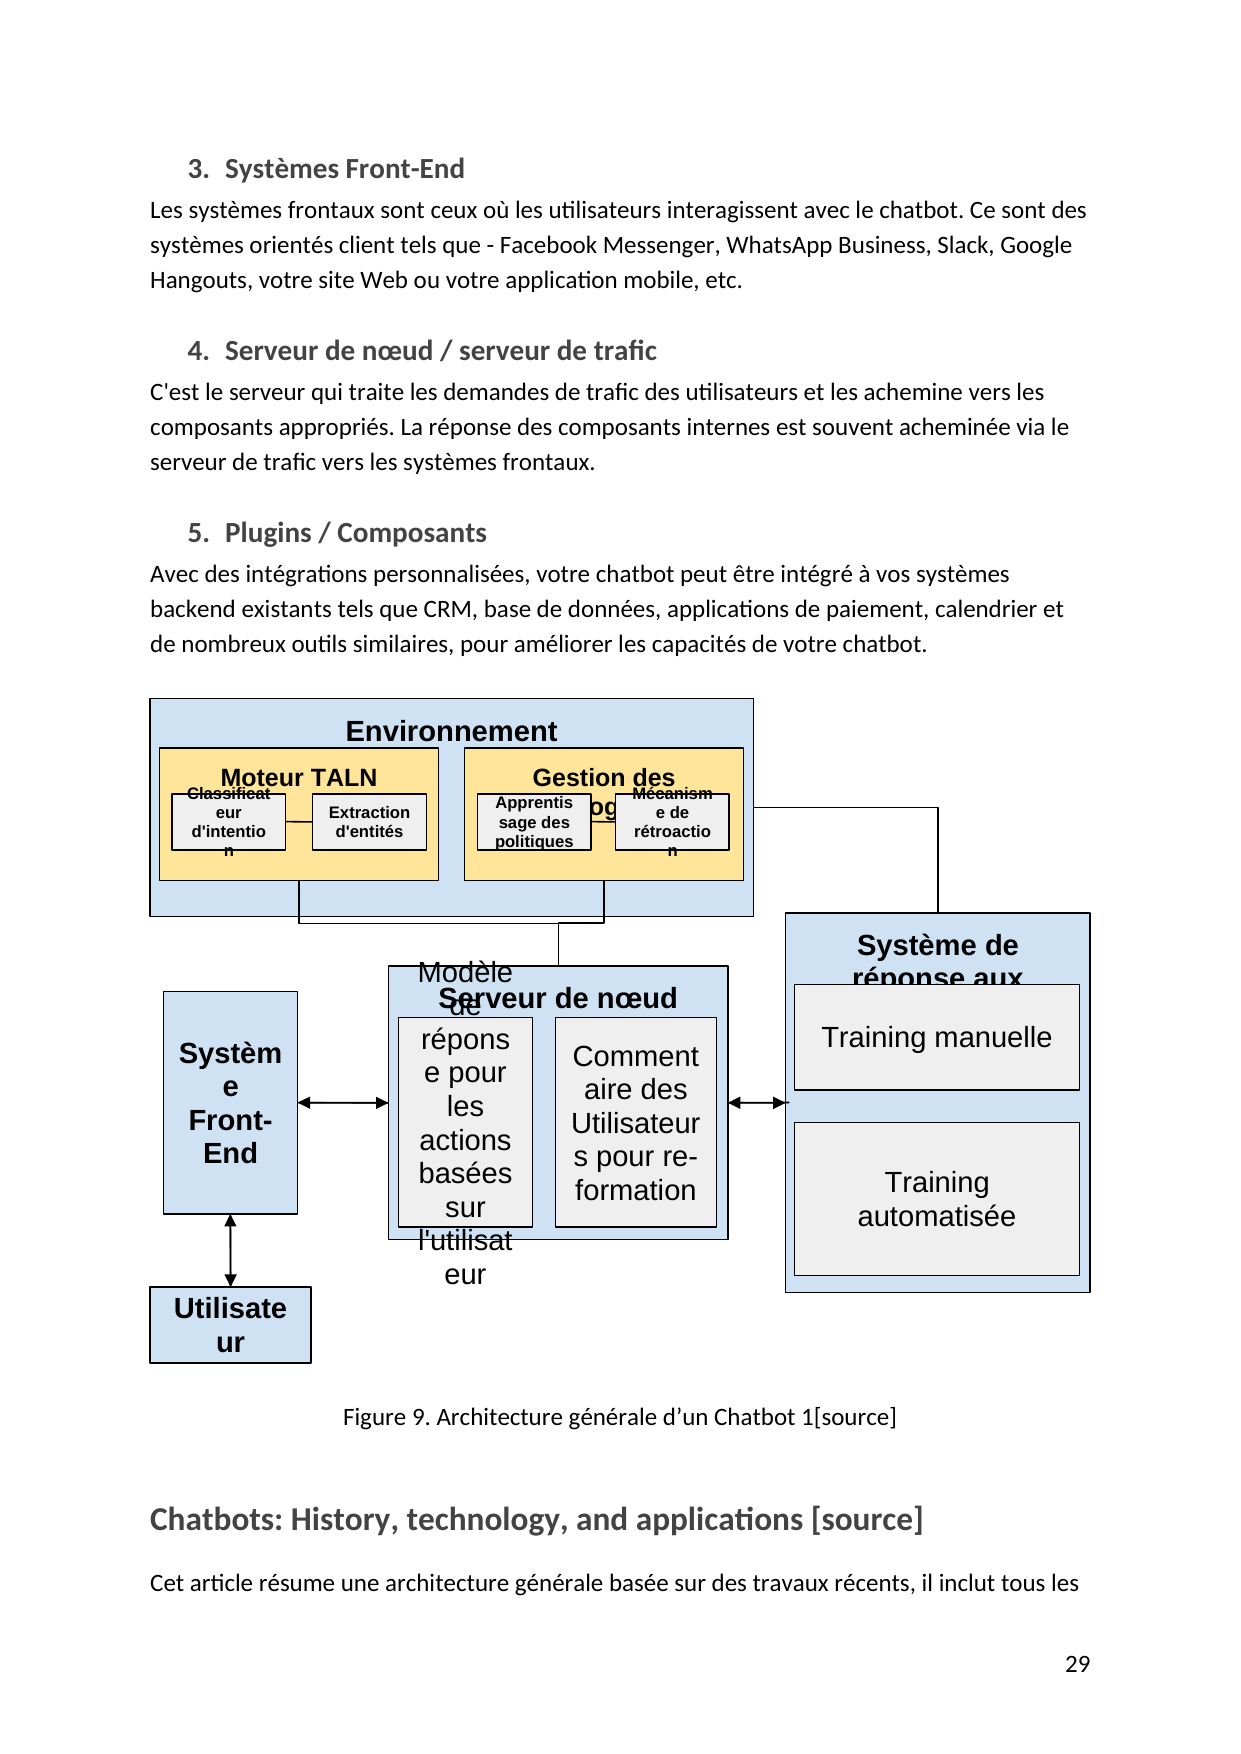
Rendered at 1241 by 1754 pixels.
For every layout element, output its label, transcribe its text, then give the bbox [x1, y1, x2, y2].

text Avec des intégrations personnalisées, votre chatbot peut être intégré à vos systèmes backend existants tels que CRM, base de données, applications de paiement, calendrier et de nombreux outils similaires, pour améliorer les capacités de votre chatbot. [150, 558, 1090, 659]
text Cet article résume une architecture générale basée sur des travaux récents, il inclut tous les [150, 1568, 1090, 1598]
subtitle Systèmes Front-End [187, 150, 1090, 186]
subtitle Serveur de nœud / serveur de trafic [187, 332, 1090, 368]
subtitle Plugins / Composants [187, 514, 1090, 550]
subtitle Chatbots: History, technology, and applications [source] [150, 1498, 1090, 1539]
text Figure 9. Architecture générale d’un Chatbot 1[source] [150, 1401, 1090, 1432]
text Les systèmes frontaux sont ceux où les utilisateurs interagissent avec le chatbot. Ce sont des systèmes orientés client tels que - Facebook Messenger, WhatsApp Business, Slack, Google Hangouts, votre site Web ou votre application mobile, etc. [150, 194, 1090, 294]
text C'est le serveur qui traite les demandes de trafic des utilisateurs et les achemine vers les composants appropriés. La réponse des composants internes est souvent acheminée via le serveur de trafic vers les systèmes frontaux. [150, 376, 1090, 477]
